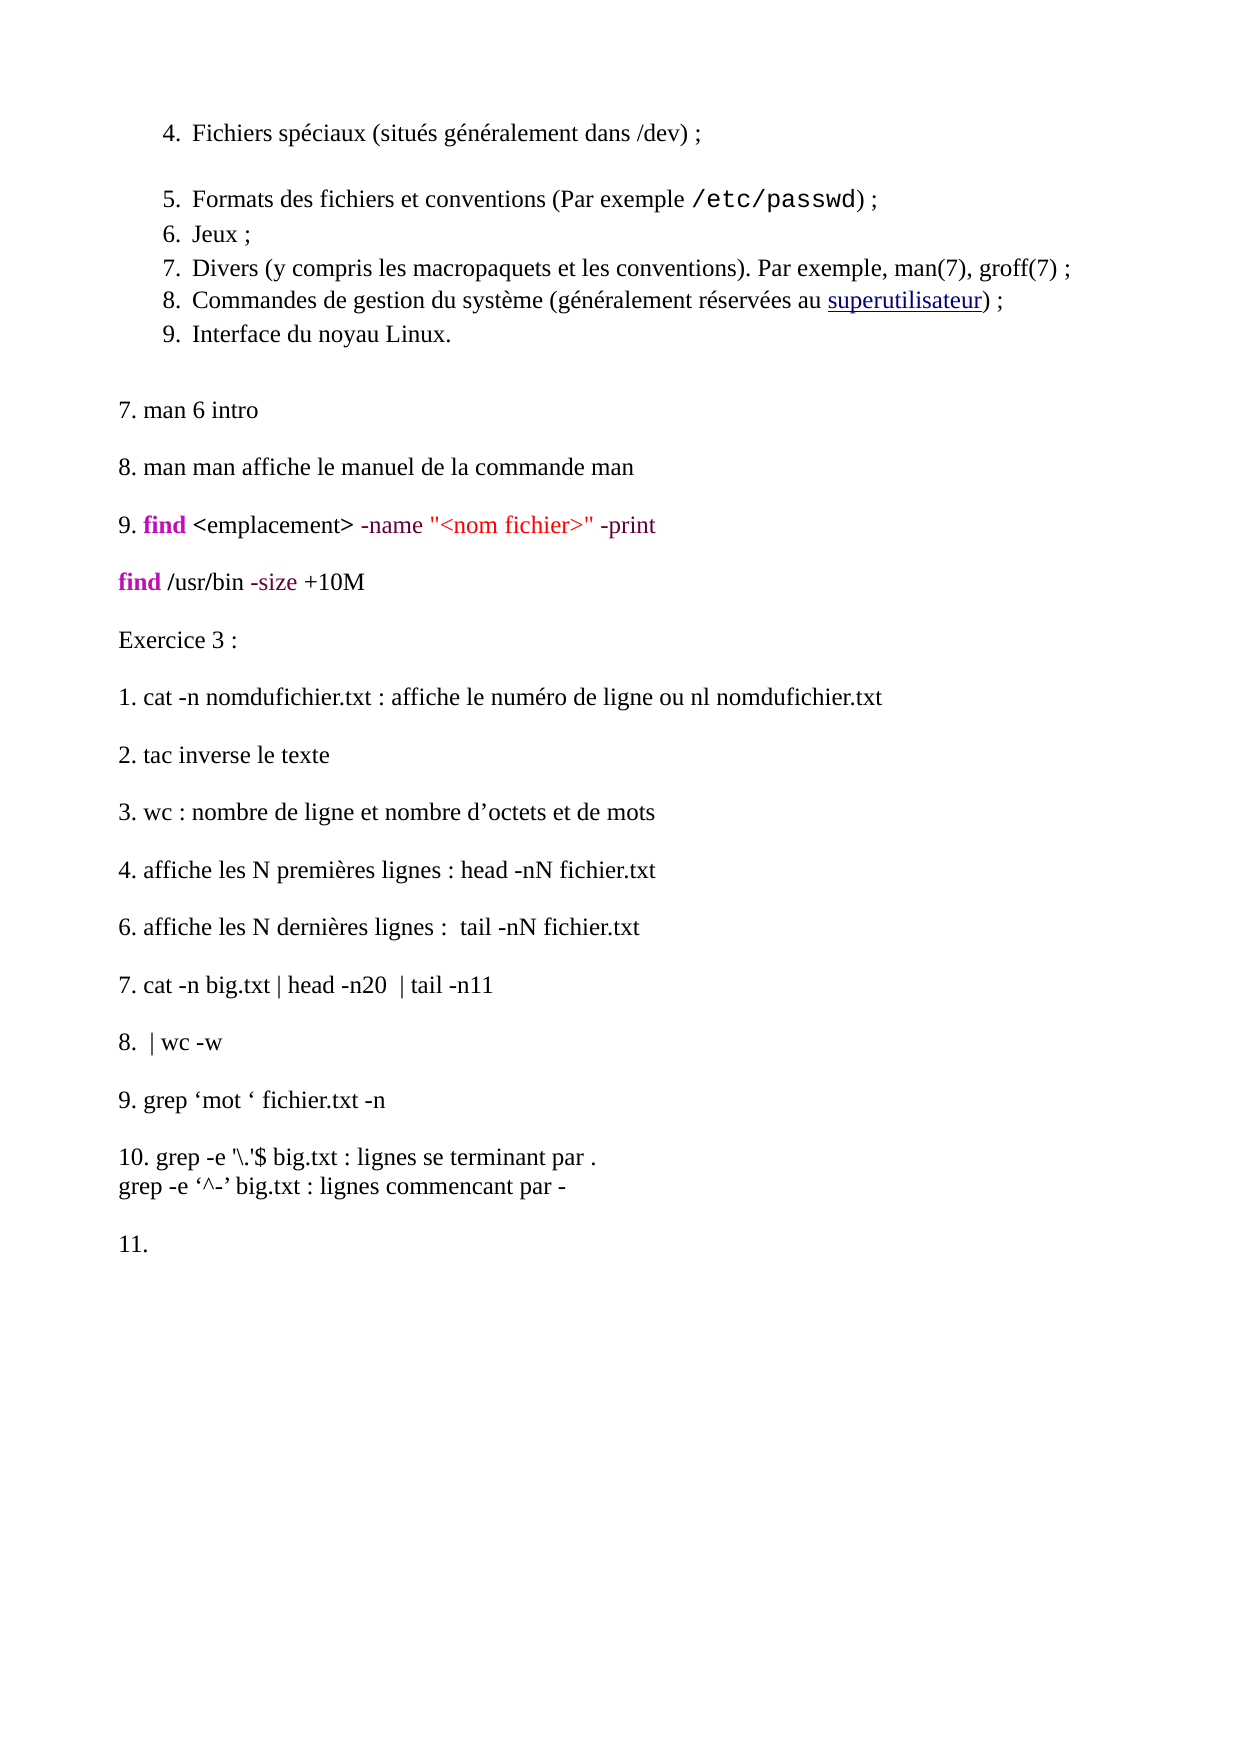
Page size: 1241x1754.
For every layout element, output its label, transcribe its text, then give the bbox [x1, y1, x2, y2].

text 2. tac inverse le texte [118, 740, 1122, 769]
list Fichiers spéciaux (situés généralement dans /dev) ; [162, 118, 1122, 147]
list Interface du noyau Linux. [162, 319, 1122, 347]
list Jeux ; [162, 219, 1122, 248]
text 9. grep ‘mot ‘ fichier.txt -n [118, 1085, 1122, 1114]
text 8. | wc -w [118, 1027, 1122, 1056]
text 3. wc : nombre de ligne et nombre d’octets et de mots [118, 797, 1122, 826]
text 6. affiche les N dernières lignes : tail -nN fichier.txt [118, 912, 1122, 941]
text 9. find <emplacement> -name "<nom fichier>" -print [118, 510, 1122, 539]
text 7. cat -n big.txt | head -n20 | tail -n11 [118, 970, 1122, 999]
text 4. affiche les N premières lignes : head -nN fichier.txt [118, 855, 1122, 884]
list Commandes de gestion du système (généralement réservées au superutilisateur) ; [162, 286, 1122, 314]
text grep -e ‘^-’ big.txt : lignes commencant par - [118, 1171, 1122, 1200]
text 10. grep -e '\.'$ big.txt : lignes se terminant par . [118, 1142, 1122, 1171]
list Formats des fichiers et conventions (Par exemple /etc/passwd) ; [162, 184, 1122, 215]
text find /usr/bin -size +10M [118, 567, 1122, 596]
text 11. [118, 1229, 1122, 1257]
text 1. cat -n nomdufichier.txt : affiche le numéro de ligne ou nl nomdufichier.txt [118, 682, 1122, 711]
text 8. man man affiche le manuel de la commande man [118, 452, 1122, 481]
text 7. man 6 intro [118, 395, 1122, 424]
text Exercice 3 : [118, 625, 1122, 654]
list Divers (y compris les macropaquets et les conventions). Par exemple, man(7), groff(7) ; [162, 253, 1122, 281]
